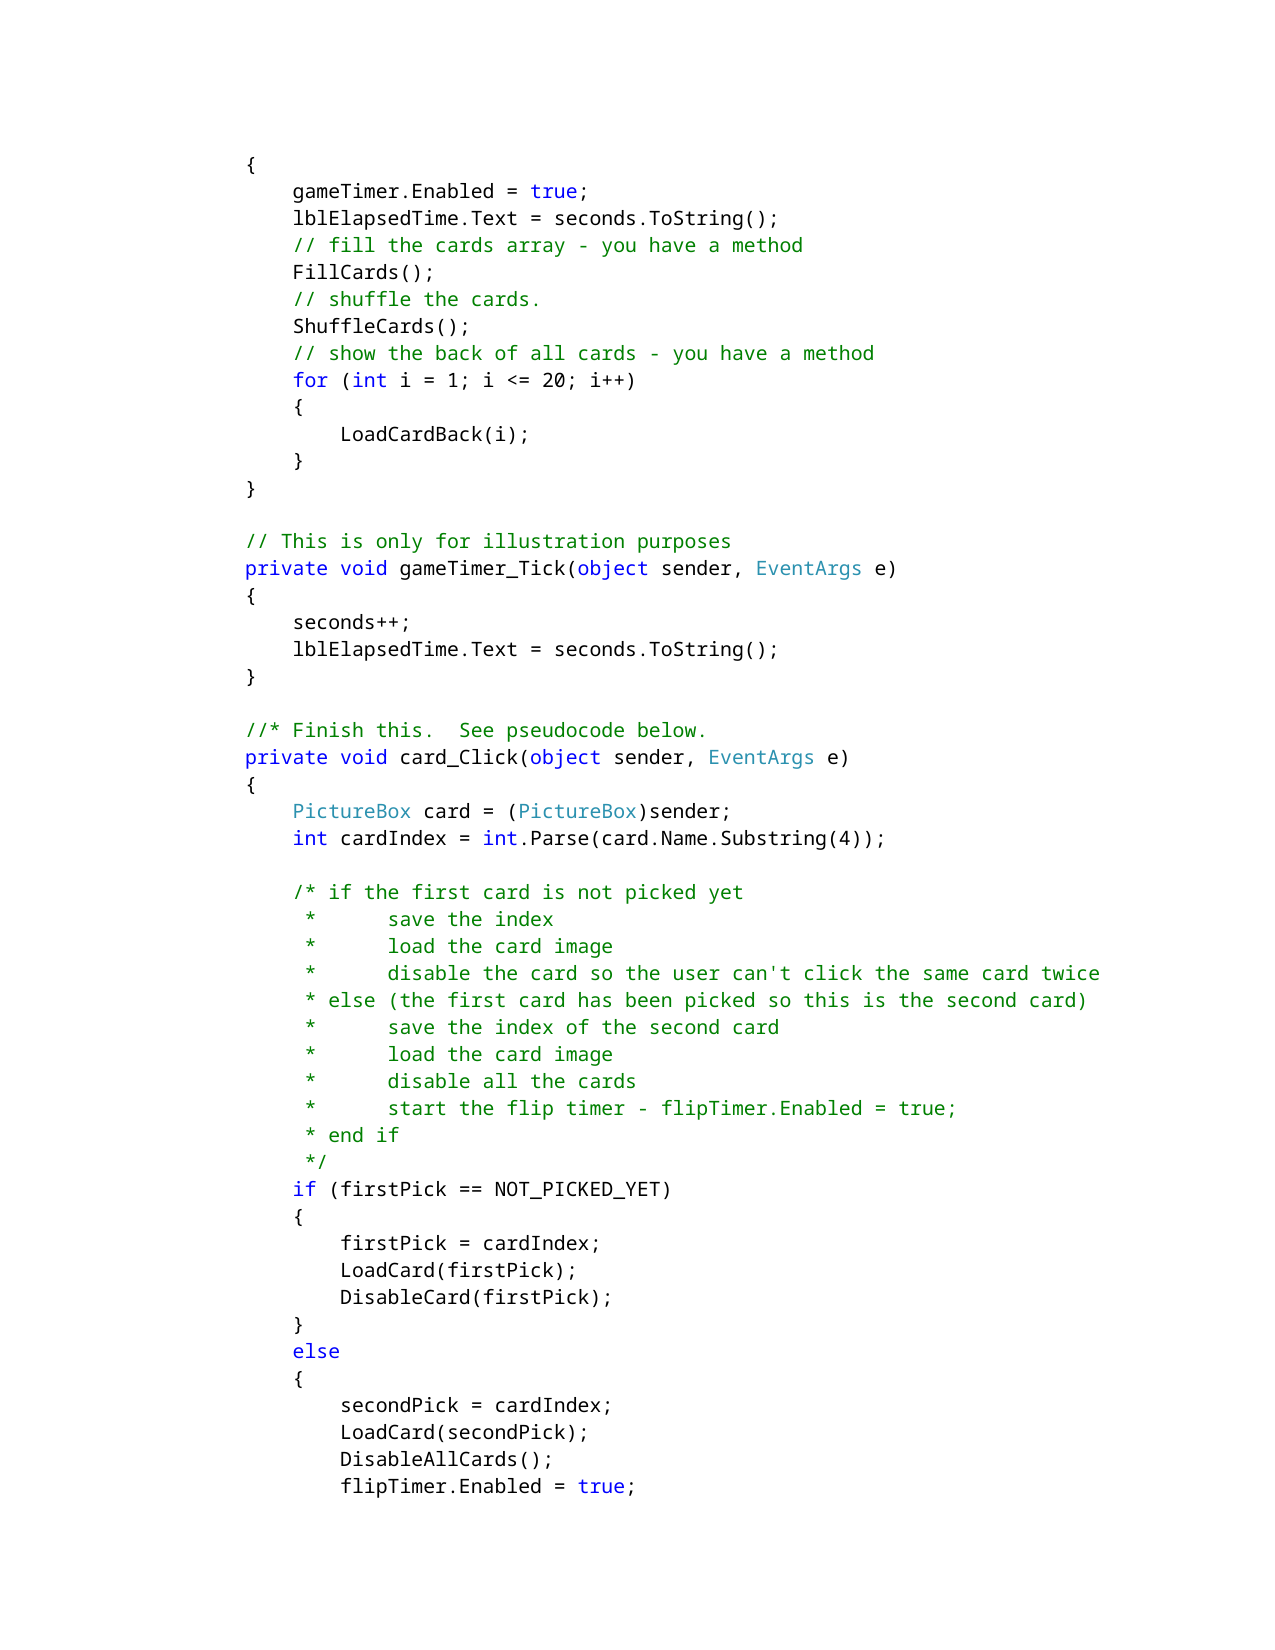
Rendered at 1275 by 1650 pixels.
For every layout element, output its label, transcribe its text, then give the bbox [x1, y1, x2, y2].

text } [150, 1310, 1125, 1337]
text } [150, 663, 1125, 689]
text { [150, 771, 1125, 797]
text * load the card image [150, 932, 1125, 959]
text { [150, 582, 1125, 609]
text for (int i = 1; i <= 20; i++) [150, 366, 1125, 393]
text lblElapsedTime.Text = seconds.ToString(); [150, 204, 1125, 231]
text int cardIndex = int.Parse(card.Name.Substring(4)); [150, 824, 1125, 851]
text { [150, 1202, 1125, 1229]
text * load the card image [150, 1040, 1125, 1067]
text PictureBox card = (PictureBox)sender; [150, 797, 1125, 824]
text LoadCard(secondPick); [150, 1418, 1125, 1445]
text FillCards(); [150, 258, 1125, 285]
text */ [150, 1148, 1125, 1175]
text * save the index of the second card [150, 1013, 1125, 1040]
text firstPick = cardIndex; [150, 1229, 1125, 1256]
text /* if the first card is not picked yet [150, 878, 1125, 905]
text if (firstPick == NOT_PICKED_YET) [150, 1175, 1125, 1202]
text } [150, 447, 1125, 474]
text secondPick = cardIndex; [150, 1391, 1125, 1418]
text lblElapsedTime.Text = seconds.ToString(); [150, 636, 1125, 663]
text { [150, 1364, 1125, 1391]
text ShuffleCards(); [150, 312, 1125, 339]
text * disable the card so the user can't click the same card twice [150, 959, 1125, 986]
text * save the index [150, 905, 1125, 932]
text { [150, 393, 1125, 420]
text DisableAllCards(); [150, 1445, 1125, 1472]
text // This is only for illustration purposes [150, 528, 1125, 555]
text //* Finish this. See pseudocode below. [150, 717, 1125, 743]
text * disable all the cards [150, 1067, 1125, 1094]
text * end if [150, 1121, 1125, 1148]
text // show the back of all cards - you have a method [150, 339, 1125, 366]
text { [150, 150, 1125, 177]
text else [150, 1337, 1125, 1364]
text flipTimer.Enabled = true; [150, 1472, 1125, 1499]
text LoadCardBack(i); [150, 420, 1125, 447]
text LoadCard(firstPick); [150, 1256, 1125, 1283]
text } [150, 474, 1125, 501]
text seconds++; [150, 609, 1125, 636]
text // fill the cards array - you have a method [150, 231, 1125, 258]
text * start the flip timer - flipTimer.Enabled = true; [150, 1094, 1125, 1121]
text private void card_Click(object sender, EventArgs e) [150, 743, 1125, 771]
text private void gameTimer_Tick(object sender, EventArgs e) [150, 555, 1125, 582]
text // shuffle the cards. [150, 285, 1125, 312]
text gameTimer.Enabled = true; [150, 177, 1125, 204]
text * else (the first card has been picked so this is the second card) [150, 986, 1125, 1013]
text DisableCard(firstPick); [150, 1283, 1125, 1310]
